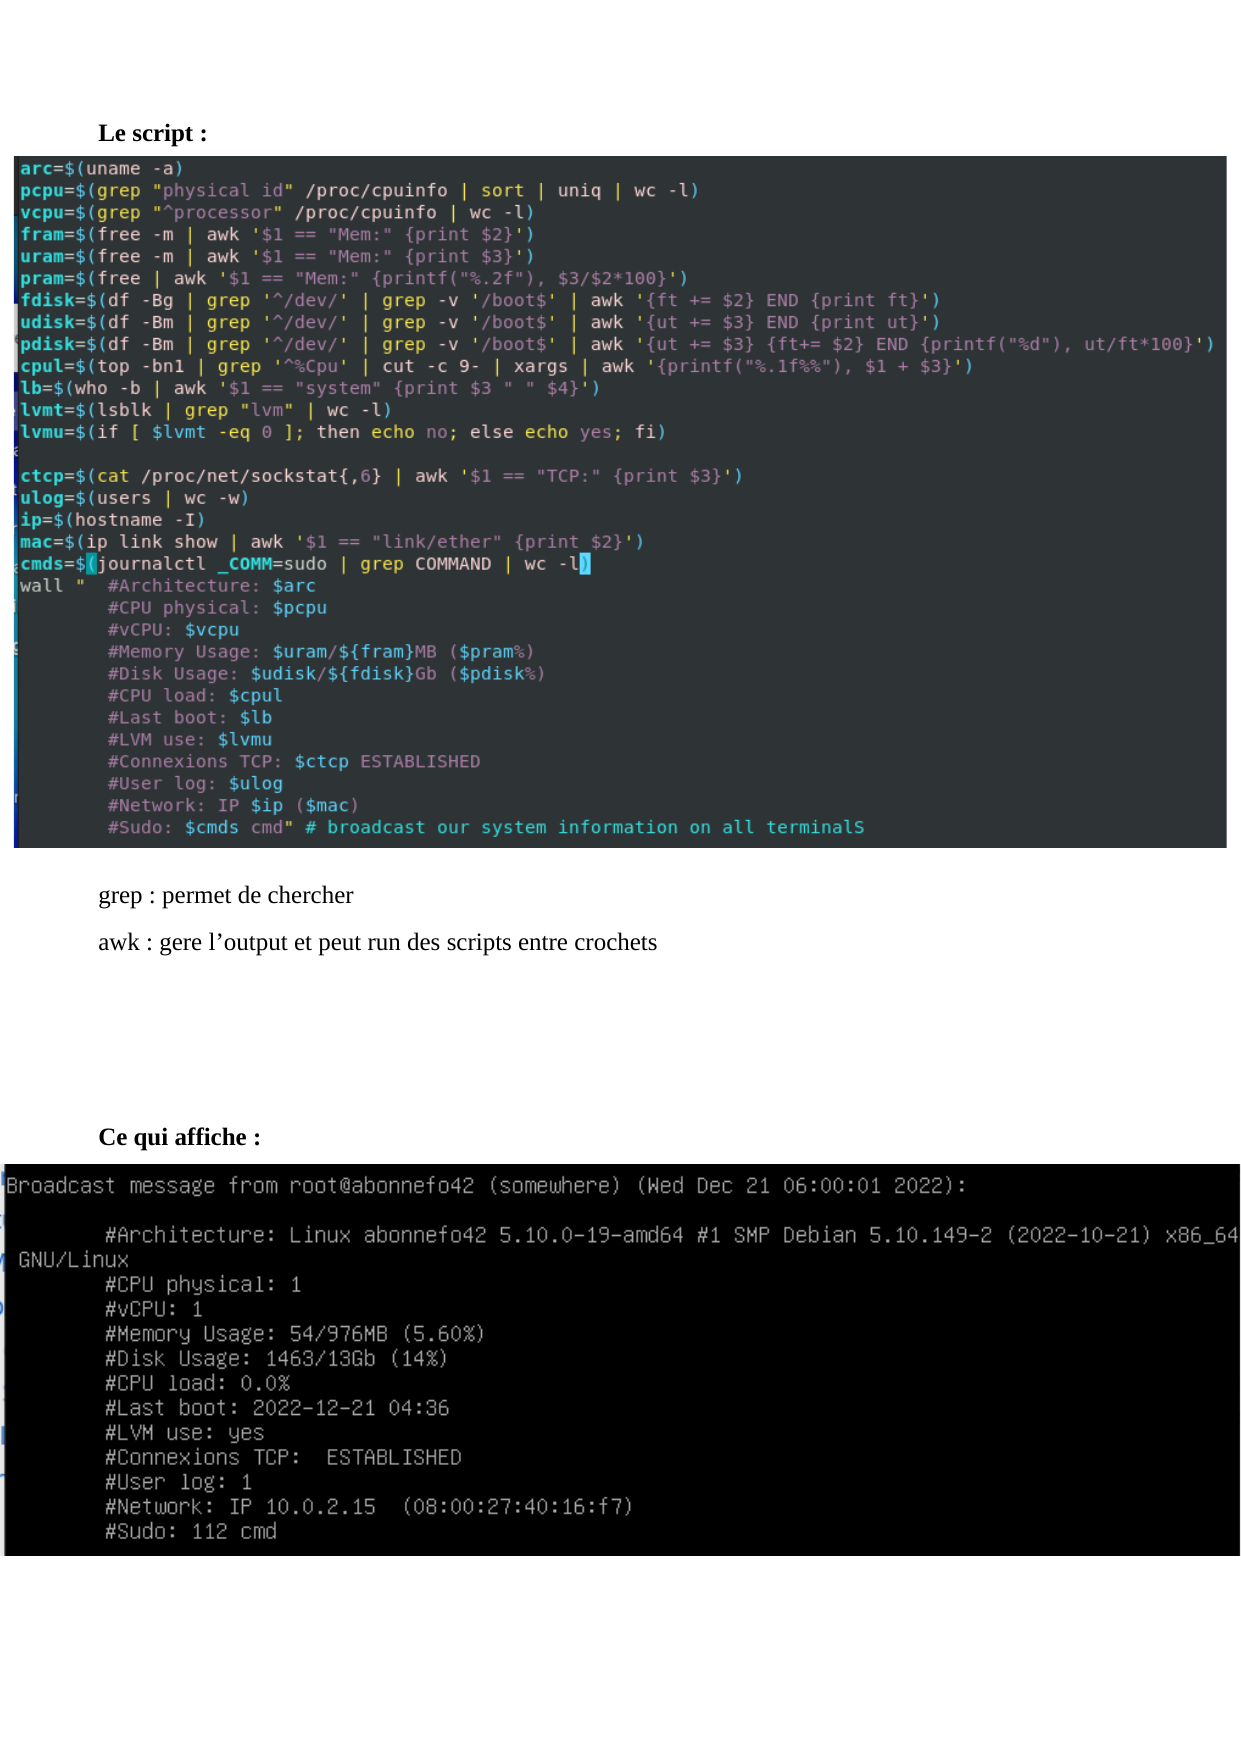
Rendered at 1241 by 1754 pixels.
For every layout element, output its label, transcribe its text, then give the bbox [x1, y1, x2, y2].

text grep : permet de chercher [98, 880, 1149, 908]
picture [0, 1164, 1241, 1556]
text awk : gere l’output et peut run des scripts entre crochets [98, 927, 1149, 956]
picture [13, 156, 1227, 848]
text Le script : [98, 118, 1149, 147]
text Ce qui affiche : [98, 1118, 1149, 1151]
